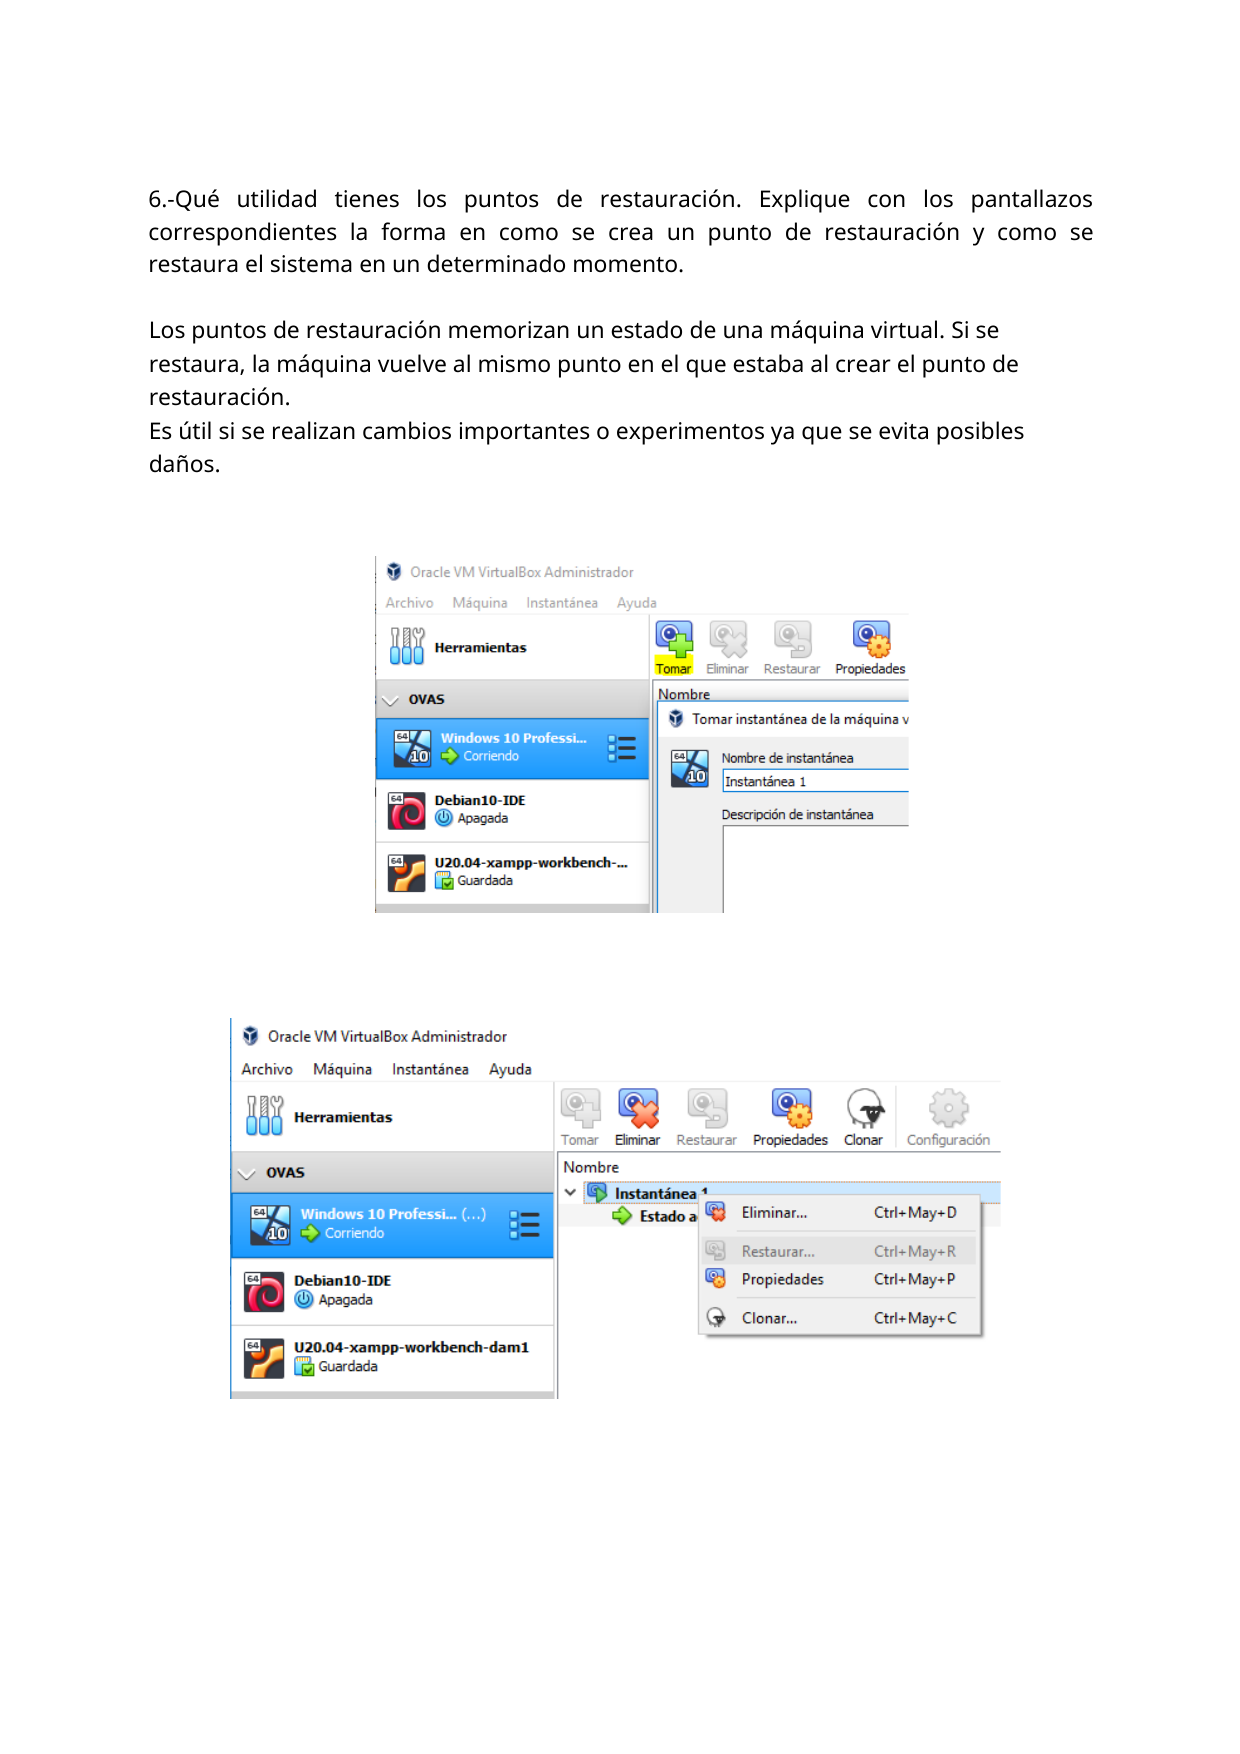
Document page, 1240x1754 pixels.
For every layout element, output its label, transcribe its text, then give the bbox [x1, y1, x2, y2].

text Es útil si se realizan cambios importantes o experimentos ya que se evita posibles daños. [148, 414, 1094, 479]
text Los puntos de restauración memorizan un estado de una máquina virtual. Si se restaura, la máquina vuelve al mismo punto en el que estaba al crear el punto de restauración. [148, 314, 1094, 412]
picture [375, 556, 909, 913]
text 6.-Qué utilidad tienes los puntos de restauración. Explique con los pantallazos correspondientes la forma en como se crea un punto de restauración y como se restaura el sistema en un determinado momento. [148, 183, 1094, 279]
picture [230, 1018, 1001, 1399]
